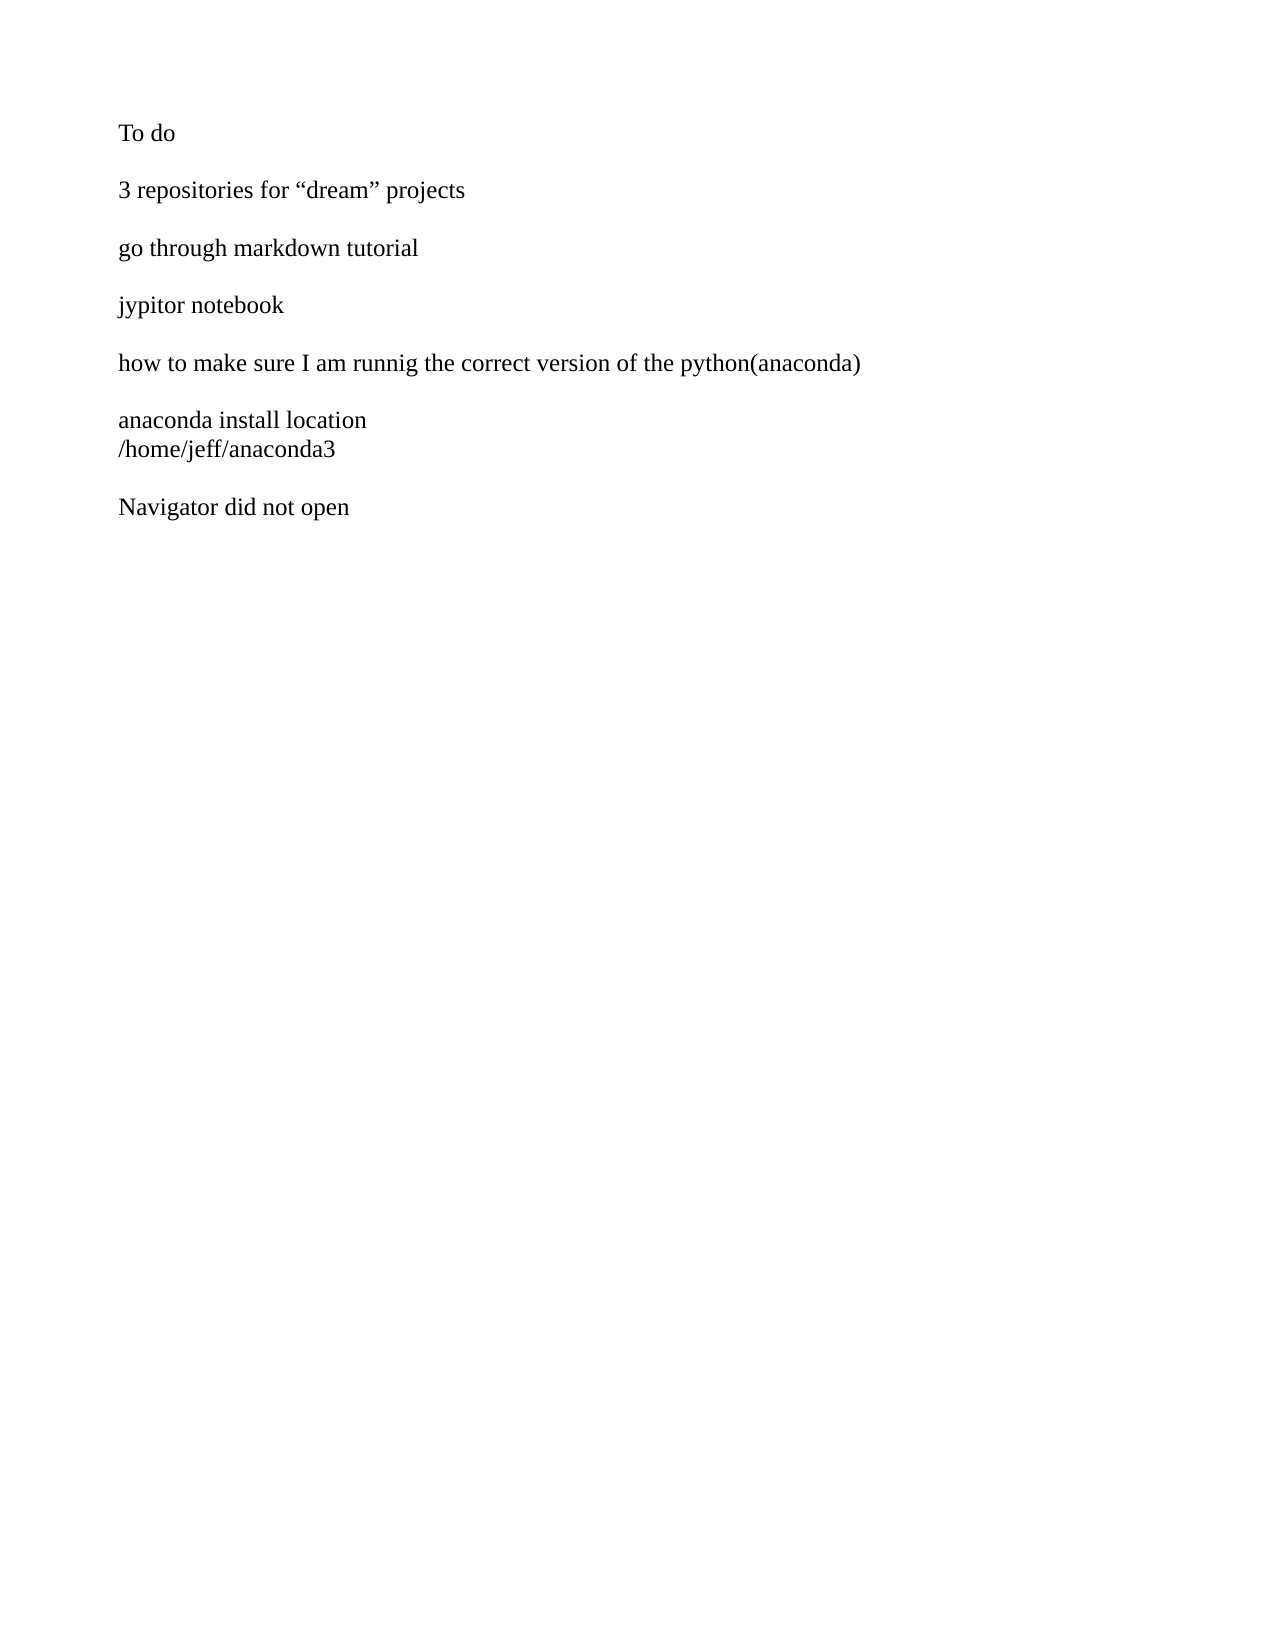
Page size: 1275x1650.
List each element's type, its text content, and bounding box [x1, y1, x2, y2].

text anaconda install location [118, 406, 1157, 434]
text 3 repositories for “dream” projects [118, 176, 1157, 204]
text go through markdown tutorial [118, 233, 1157, 262]
text how to make sure I am runnig the correct version of the python(anaconda) [118, 348, 1157, 377]
text jypitor notebook [118, 291, 1157, 319]
text /home/jeff/anaconda3 [118, 434, 1157, 463]
text To do [118, 118, 1157, 147]
text Navigator did not open [118, 492, 1157, 521]
